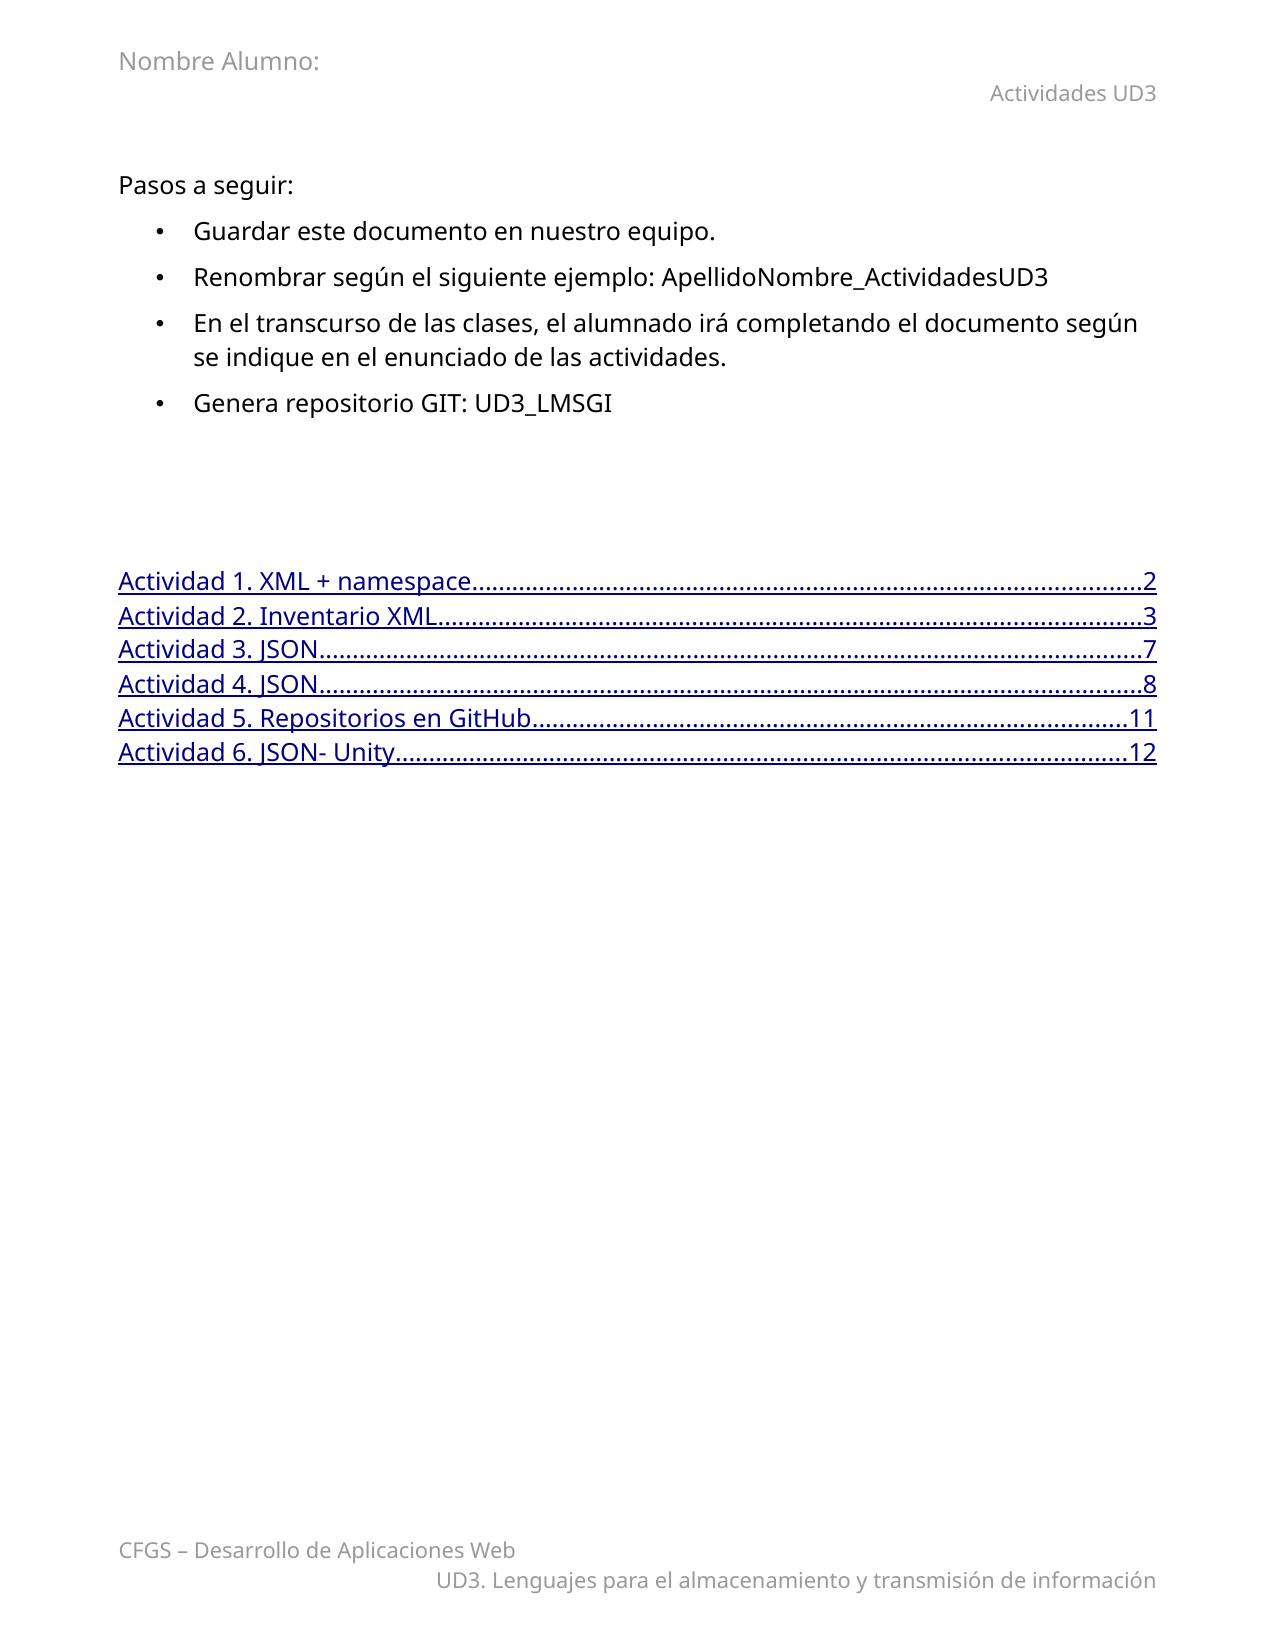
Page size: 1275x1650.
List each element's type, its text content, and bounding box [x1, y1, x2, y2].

text Pasos a seguir: [118, 167, 1157, 202]
list En el transcurso de las clases, el alumnado irá completando el documento según se indique en el enunciado de las actividades. [156, 305, 1157, 373]
text Actividad 2. Inventario XML 3 [118, 598, 1157, 627]
list Guardar este documento en nuestro equipo. [156, 213, 1157, 247]
list Renombrar según el siguiente ejemplo: ApellidoNombre_ActividadesUD3 [156, 259, 1157, 293]
text Actividad 4. JSON 8 [118, 666, 1157, 695]
text Actividad 6. JSON- Unity 12 [118, 734, 1157, 763]
text Actividad 5. Repositorios en GitHub 11 [118, 700, 1157, 729]
list Genera repositorio GIT: UD3_LMSGI [156, 385, 1157, 419]
text Actividad 1. XML + namespace 2 [118, 564, 1157, 593]
text Actividad 3. JSON 7 [118, 632, 1157, 661]
